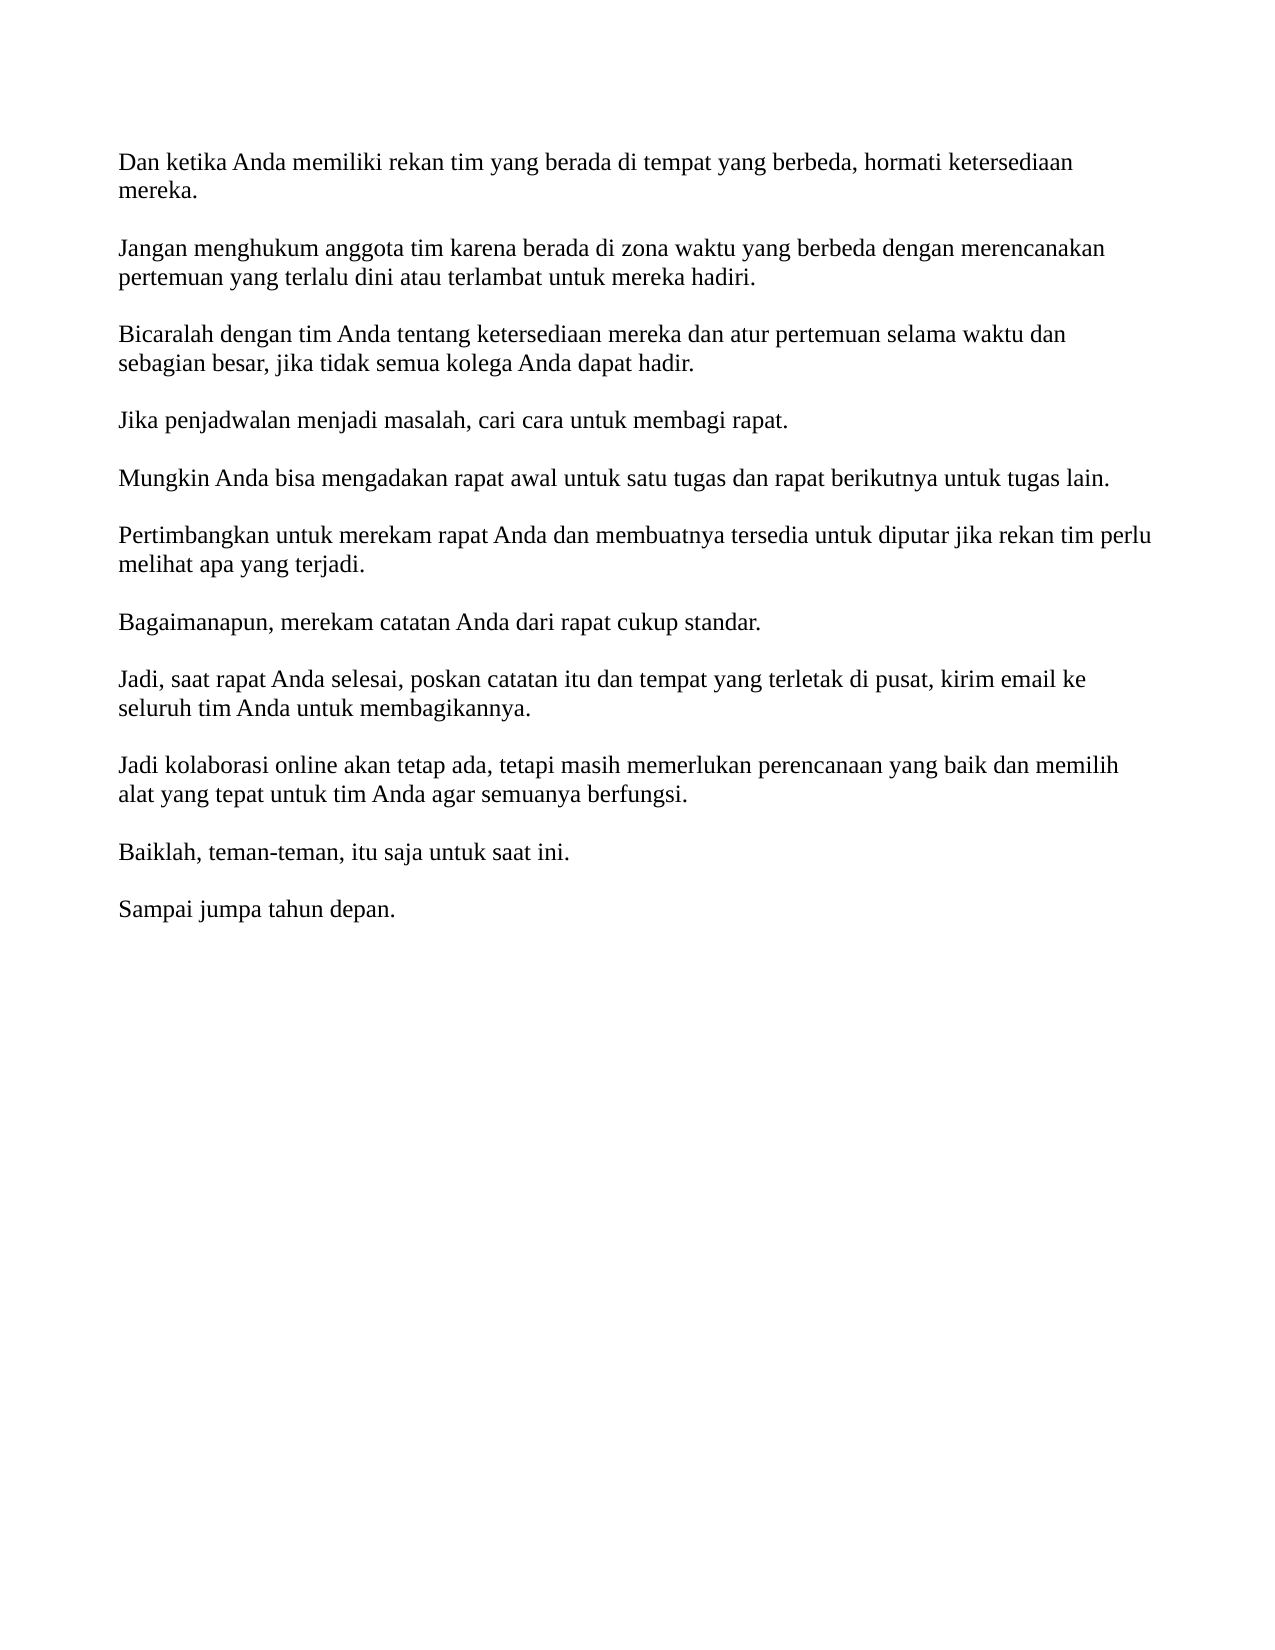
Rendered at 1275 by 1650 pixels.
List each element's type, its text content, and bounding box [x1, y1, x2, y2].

text Pertimbangkan untuk merekam rapat Anda dan membuatnya tersedia untuk diputar jika rekan tim perlu melihat apa yang terjadi. [118, 521, 1157, 578]
text Sampai jumpa tahun depan. [118, 894, 1157, 923]
text Baiklah, teman-teman, itu saja untuk saat ini. [118, 837, 1157, 866]
text Bicaralah dengan tim Anda tentang ketersediaan mereka dan atur pertemuan selama waktu dan sebagian besar, jika tidak semua kolega Anda dapat hadir. [118, 319, 1157, 377]
text Jika penjadwalan menjadi masalah, cari cara untuk membagi rapat. [118, 406, 1157, 434]
text Jadi, saat rapat Anda selesai, poskan catatan itu dan tempat yang terletak di pusat, kirim email ke seluruh tim Anda untuk membagikannya. [118, 664, 1157, 722]
text Bagaimanapun, merekam catatan Anda dari rapat cukup standar. [118, 607, 1157, 636]
text Mungkin Anda bisa mengadakan rapat awal untuk satu tugas dan rapat berikutnya untuk tugas lain. [118, 463, 1157, 492]
text Jangan menghukum anggota tim karena berada di zona waktu yang berbeda dengan merencanakan pertemuan yang terlalu dini atau terlambat untuk mereka hadiri. [118, 233, 1157, 291]
text Jadi kolaborasi online akan tetap ada, tetapi masih memerlukan perencanaan yang baik dan memilih alat yang tepat untuk tim Anda agar semuanya berfungsi. [118, 751, 1157, 808]
text Dan ketika Anda memiliki rekan tim yang berada di tempat yang berbeda, hormati ketersediaan mereka. [118, 147, 1157, 204]
